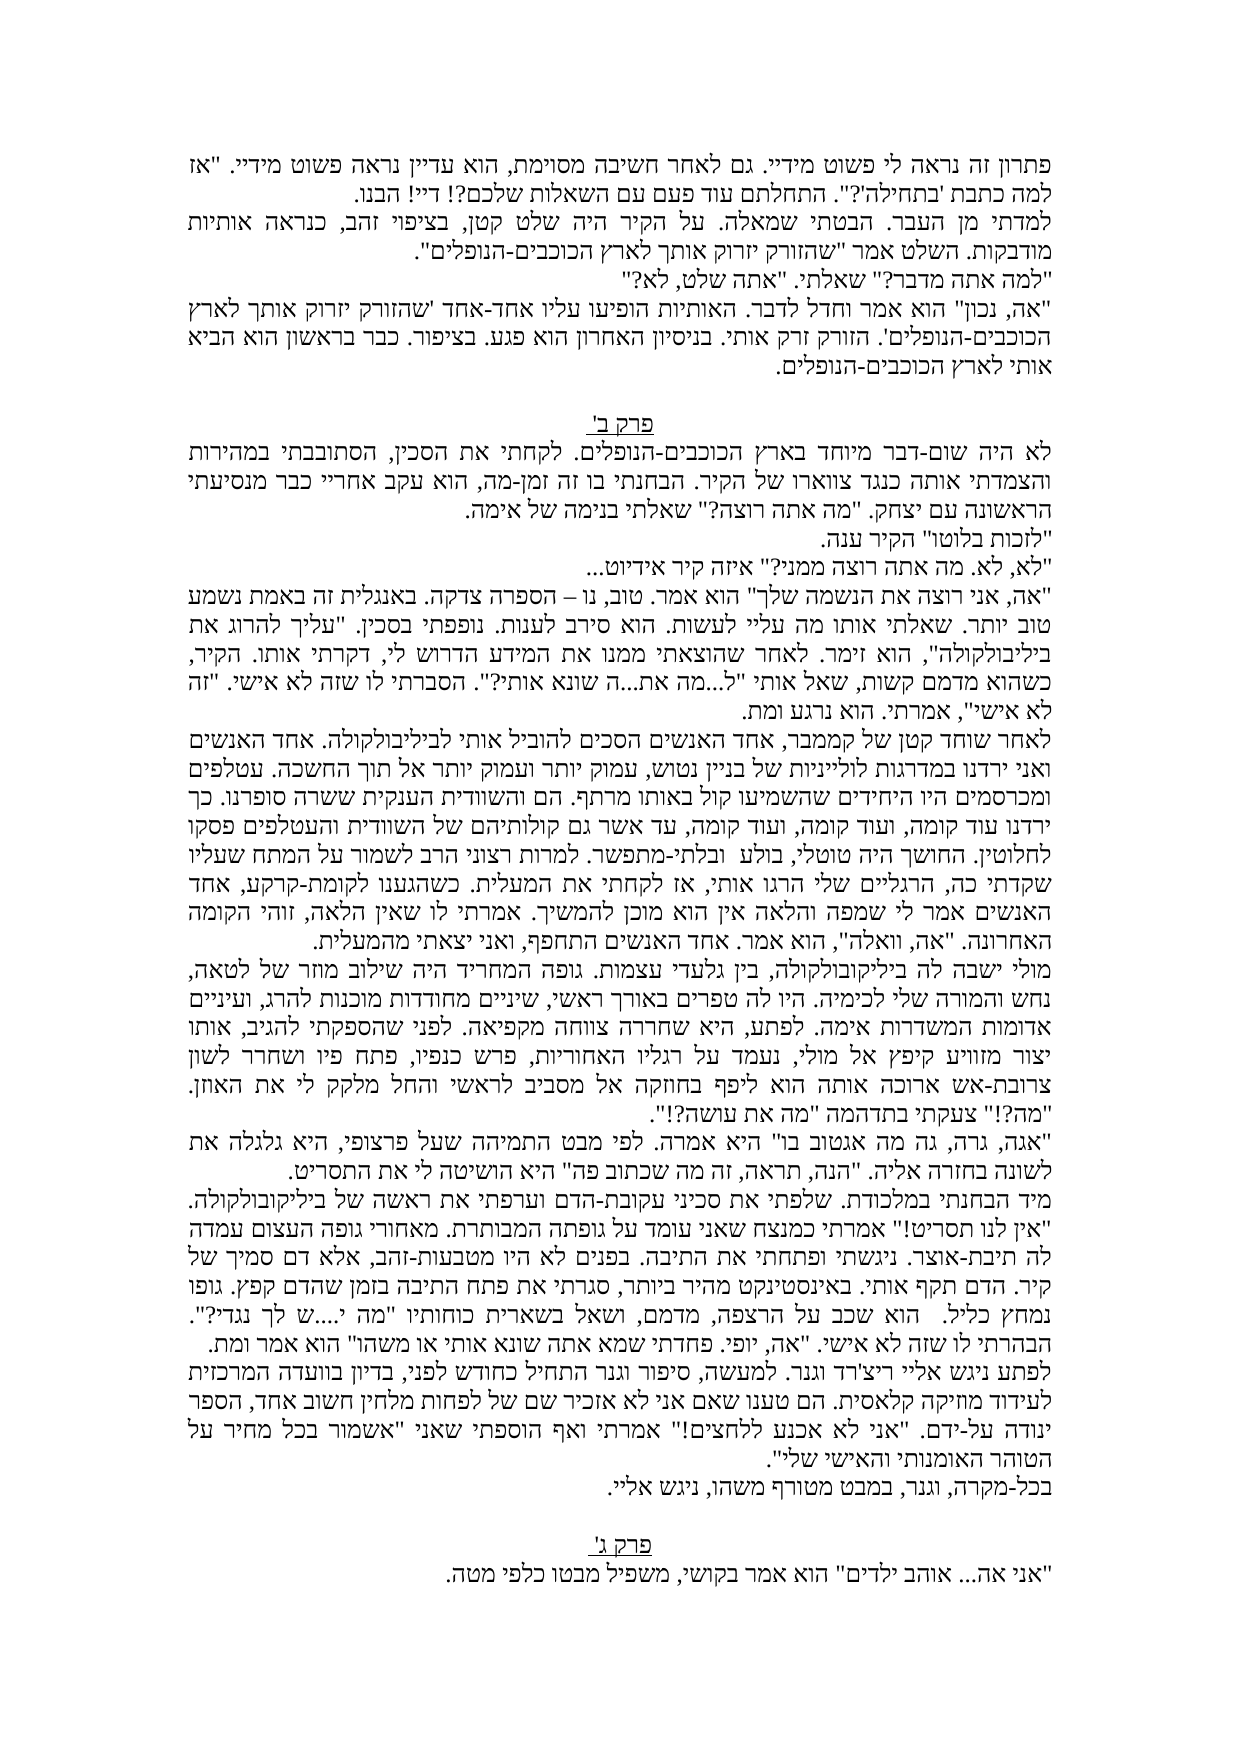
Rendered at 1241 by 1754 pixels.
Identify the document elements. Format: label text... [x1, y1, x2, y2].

text "לא, לא. מה אתה רוצה ממני?" איזה קיר אידיוט... [187, 552, 1053, 581]
text "אני אה... אוהב ילדים" הוא אמר בקושי, משפיל מבטו כלפי מטה. [187, 1559, 1053, 1587]
text לא היה שום-דבר מיוחד בארץ הכוכבים-הנופלים. לקחתי את הסכין, הסתובבתי במהירות והצמדתי אותה כנגד צווארו של הקיר. הבחנתי בו זה זמן-מה, הוא עקב אחריי כבר מנסיעתי הראשונה עם יצחק. "מה אתה רוצה?" שאלתי בנימה של אימה. [187, 437, 1053, 524]
text "אה, אני רוצה את הנשמה שלך" הוא אמר. טוב, נו – הספרה צדקה. באנגלית זה באמת נשמע טוב יותר. שאלתי אותו מה עליי לעשות. הוא סירב לענות. נופפתי בסכין. "עליך להרוג את ביליבולקולה", הוא זימר. לאחר שהוצאתי ממנו את המידע הדרוש לי, דקרתי אותו. הקיר, כשהוא מדמם קשות, שאל אותי "ל...מה את...ה שונא אותי?". הסברתי לו שזה לא אישי. "זה לא אישי", אמרתי. הוא נרגע ומת. [187, 581, 1053, 725]
text "אגה, גרה, גה מה אגטוב בו" היא אמרה. לפי מבט התמיהה שעל פרצופי, היא גלגלה את לשונה בחזרה אליה. "הנה, תראה, זה מה שכתוב פה" היא הושיטה לי את התסריט. [187, 1127, 1053, 1185]
text פרק ג' [187, 1530, 1053, 1559]
text לאחר שוחד קטן של קממבר, אחד האנשים הסכים להוביל אותי לביליבולקולה. אחד האנשים ואני ירדנו במדרגות לולייניות של בניין נטוש, עמוק יותר ועמוק יותר אל תוך החשכה. עטלפים ומכרסמים היו היחידים שהשמיעו קול באותו מרתף. הם והשוודית הענקית ששרה סופרנו. כך ירדנו עוד קומה, ועוד קומה, ועוד קומה, עד אשר גם קולותיהם של השוודית והעטלפים פסקו לחלוטין. החושך היה טוטלי, בולע ובלתי-מתפשר. למרות רצוני הרב לשמור על המתח שעליו שקדתי כה, הרגליים שלי הרגו אותי, אז לקחתי את המעלית. כשהגענו לקומת-קרקע, אחד האנשים אמר לי שמפה והלאה אין הוא מוכן להמשיך. אמרתי לו שאין הלאה, זוהי הקומה האחרונה. "אה, וואלה", הוא אמר. אחד האנשים התחפף, ואני יצאתי מהמעלית. [187, 725, 1053, 955]
text בכל-מקרה, וגנר, במבט מטורף משהו, ניגש אליי. [187, 1472, 1053, 1501]
text "אה, נכון" הוא אמר וחדל לדבר. האותיות הופיעו עליו אחד-אחד 'שהזורק יזרוק אותך לארץ הכוכבים-הנופלים'. הזורק זרק אותי. בניסיון האחרון הוא פגע. בציפור. כבר בראשון הוא הביא אותי לארץ הכוכבים-הנופלים. [187, 294, 1053, 380]
text למדתי מן העבר. הבטתי שמאלה. על הקיר היה שלט קטן, בציפוי זהב, כנראה אותיות מודבקות. השלט אמר "שהזורק יזרוק אותך לארץ הכוכבים-הנופלים". [187, 207, 1053, 265]
text פתרון זה נראה לי פשוט מידיי. גם לאחר חשיבה מסוימת, הוא עדיין נראה פשוט מידיי. "אז למה כתבת 'בתחילה'?". התחלתם עוד פעם עם השאלות שלכם?! דיי! הבנו. [187, 150, 1053, 207]
text מיד הבחנתי במלכודת. שלפתי את סכיני עקובת-הדם וערפתי את ראשה של ביליקובולקולה. "אין לנו תסריט!" אמרתי כמנצח שאני עומד על גופתה המבותרת. מאחורי גופה העצום עמדה לה תיבת-אוצר. ניגשתי ופתחתי את התיבה. בפנים לא היו מטבעות-זהב, אלא דם סמיך של קיר. הדם תקף אותי. באינסטינקט מהיר ביותר, סגרתי את פתח התיבה בזמן שהדם קפץ. גופו נמחץ כליל. הוא שכב על הרצפה, מדמם, ושאל בשארית כוחותיו "מה י....ש לך נגדי?". הבהרתי לו שזה לא אישי. "אה, יופי. פחדתי שמא אתה שונא אותי או משהו" הוא אמר ומת. [187, 1185, 1053, 1357]
text "למה אתה מדבר?" שאלתי. "אתה שלט, לא?" [187, 265, 1053, 294]
text לפתע ניגש אליי ריצ'רד וגנר. למעשה, סיפור וגנר התחיל כחודש לפני, בדיון בוועדה המרכזית לעידוד מוזיקה קלאסית. הם טענו שאם אני לא אזכיר שם של לפחות מלחין חשוב אחד, הספר ינודה על-ידם. "אני לא אכנע ללחצים!" אמרתי ואף הוספתי שאני "אשמור בכל מחיר על הטוהר האומנותי והאישי שלי". [187, 1357, 1053, 1472]
text "לזכות בלוטו" הקיר ענה. [187, 524, 1053, 552]
text מולי ישבה לה ביליקובולקולה, בין גלעדי עצמות. גופה המחריד היה שילוב מוזר של לטאה, נחש והמורה שלי לכימיה. היו לה טפרים באורך ראשי, שיניים מחודדות מוכנות להרג, ועיניים אדומות המשדרות אימה. לפתע, היא שחררה צווחה מקפיאה. לפני שהספקתי להגיב, אותו יצור מזוויע קיפץ אל מולי, נעמד על רגליו האחוריות, פרש כנפיו, פתח פיו ושחרר לשון צרובת-אש ארוכה אותה הוא ליפף בחוזקה אל מסביב לראשי והחל מלקק לי את האוזן. "מה?!" צעקתי בתדהמה "מה את עושה?!". [187, 955, 1053, 1127]
subtitle פרק ב' [187, 409, 1053, 437]
